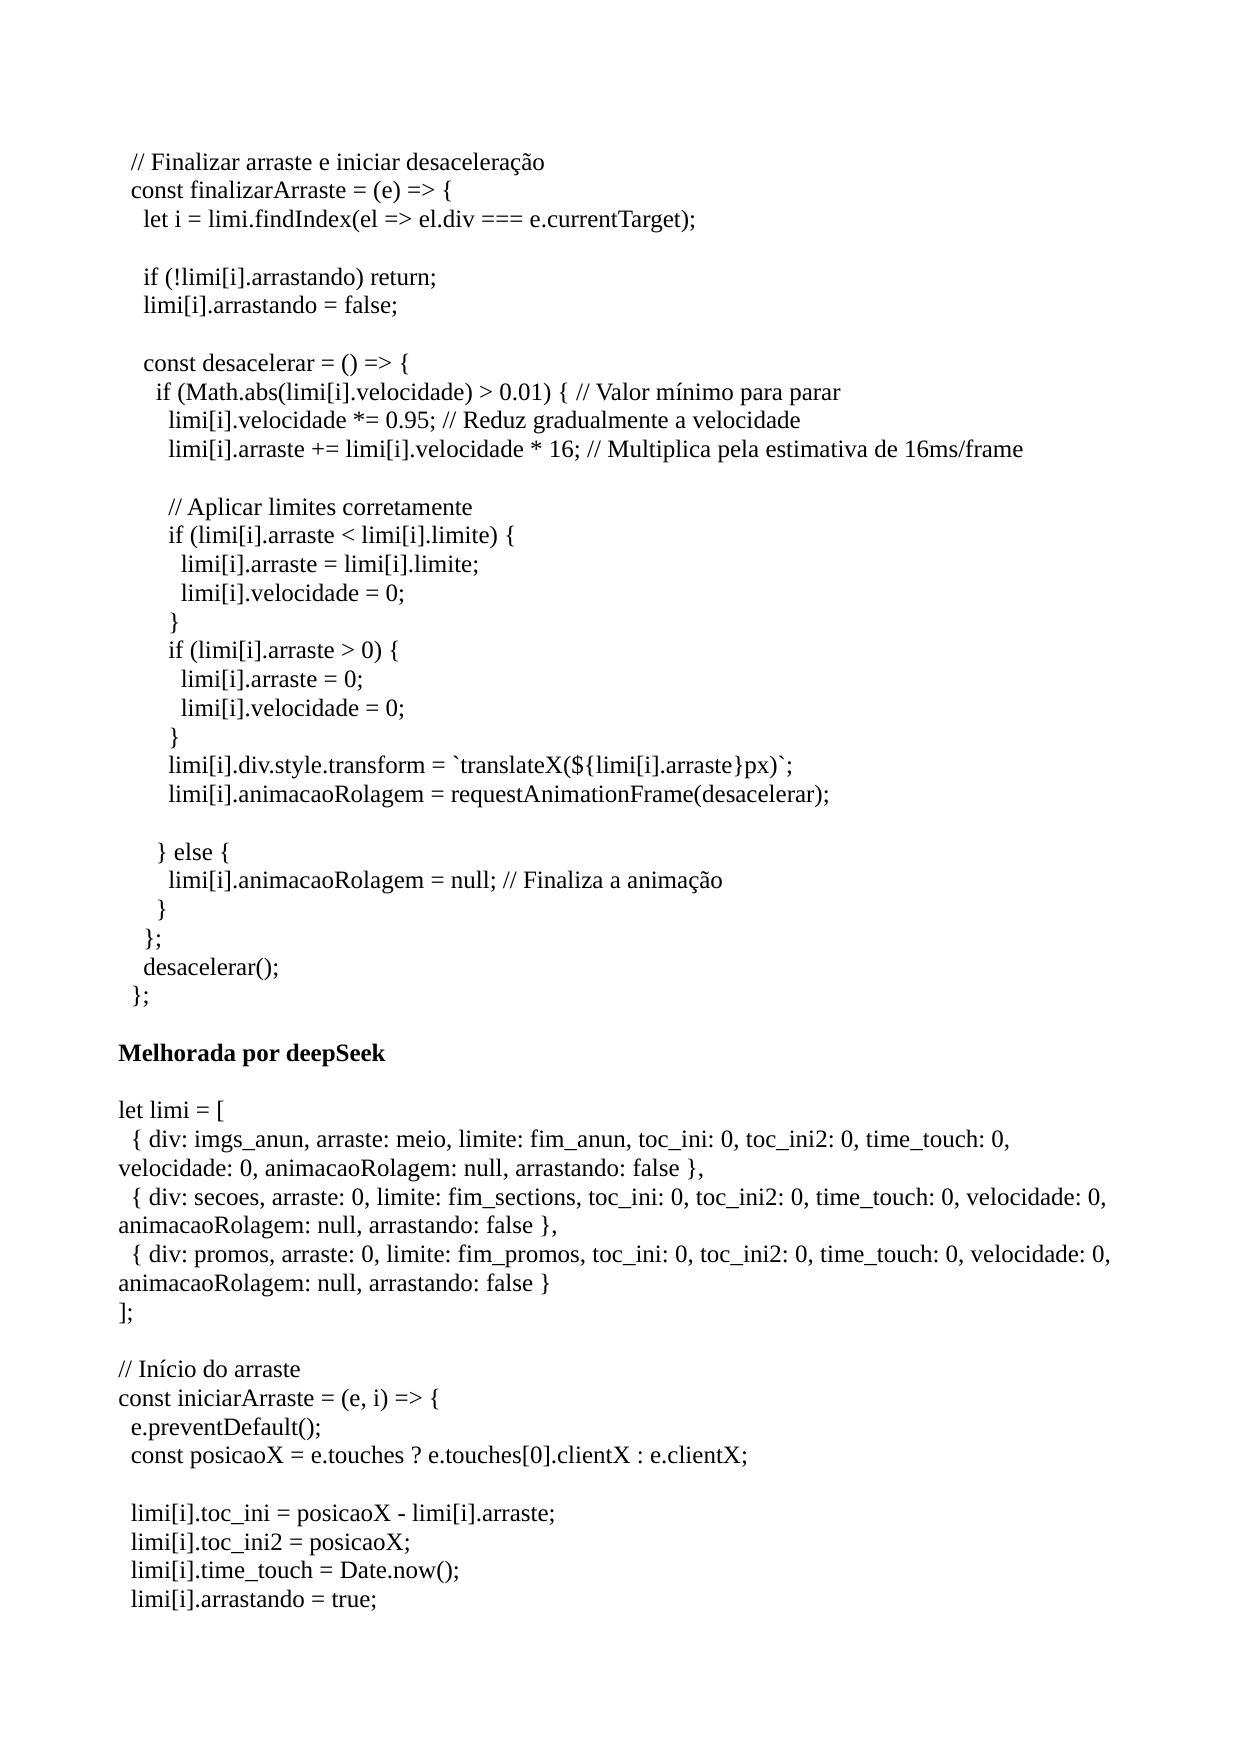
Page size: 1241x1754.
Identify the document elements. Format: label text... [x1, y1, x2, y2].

text { div: imgs_anun, arraste: meio, limite: fim_anun, toc_ini: 0, toc_ini2: 0, time_touch: 0, velocidade: 0, animacaoRolagem: null, arrastando: false }, [118, 1124, 1122, 1182]
text Melhorada por deepSeek [118, 1038, 1122, 1067]
text const finalizarArraste = (e) => { [118, 176, 1122, 204]
text limi[i].div.style.transform = `translateX(${limi[i].arraste}px)`; [118, 751, 1122, 779]
text limi[i].velocidade *= 0.95; // Reduz gradualmente a velocidade [118, 406, 1122, 434]
text const desacelerar = () => { [118, 348, 1122, 377]
text limi[i].arrastando = false; [118, 291, 1122, 319]
text ]; [118, 1297, 1122, 1326]
text limi[i].animacaoRolagem = requestAnimationFrame(desacelerar); [118, 779, 1122, 808]
text limi[i].arraste += limi[i].velocidade * 16; // Multiplica pela estimativa de 16ms/frame [118, 434, 1122, 463]
text { div: promos, arraste: 0, limite: fim_promos, toc_ini: 0, toc_ini2: 0, time_touch: 0, velocidade: 0, animacaoRolagem: null, arrastando: false } [118, 1239, 1122, 1297]
text // Finalizar arraste e iniciar desaceleração [118, 147, 1122, 176]
text if (limi[i].arraste > 0) { [118, 636, 1122, 664]
text limi[i].toc_ini = posicaoX - limi[i].arraste; [118, 1498, 1122, 1527]
text // Início do arraste [118, 1354, 1122, 1383]
text limi[i].toc_ini2 = posicaoX; [118, 1527, 1122, 1556]
text } [118, 722, 1122, 751]
text limi[i].velocidade = 0; [118, 578, 1122, 607]
text const posicaoX = e.touches ? e.touches[0].clientX : e.clientX; [118, 1441, 1122, 1469]
text limi[i].time_touch = Date.now(); [118, 1556, 1122, 1584]
text limi[i].arrastando = true; [118, 1584, 1122, 1613]
text // Aplicar limites corretamente [118, 492, 1122, 521]
text { div: secoes, arraste: 0, limite: fim_sections, toc_ini: 0, toc_ini2: 0, time_touch: 0, velocidade: 0, animacaoRolagem: null, arrastando: false }, [118, 1182, 1122, 1239]
text if (limi[i].arraste < limi[i].limite) { [118, 521, 1122, 549]
text } else { [118, 837, 1122, 866]
text } [118, 894, 1122, 923]
text e.preventDefault(); [118, 1412, 1122, 1441]
text desacelerar(); [118, 952, 1122, 981]
text if (Math.abs(limi[i].velocidade) > 0.01) { // Valor mínimo para parar [118, 377, 1122, 406]
text } [118, 607, 1122, 636]
text if (!limi[i].arrastando) return; [118, 262, 1122, 291]
text let i = limi.findIndex(el => el.div === e.currentTarget); [118, 204, 1122, 233]
text }; [118, 923, 1122, 952]
text limi[i].arraste = 0; [118, 664, 1122, 693]
text let limi = [ [118, 1096, 1122, 1124]
text const iniciarArraste = (e, i) => { [118, 1383, 1122, 1412]
text limi[i].velocidade = 0; [118, 693, 1122, 722]
text }; [118, 981, 1122, 1009]
text limi[i].animacaoRolagem = null; // Finaliza a animação [118, 866, 1122, 894]
text limi[i].arraste = limi[i].limite; [118, 549, 1122, 578]
